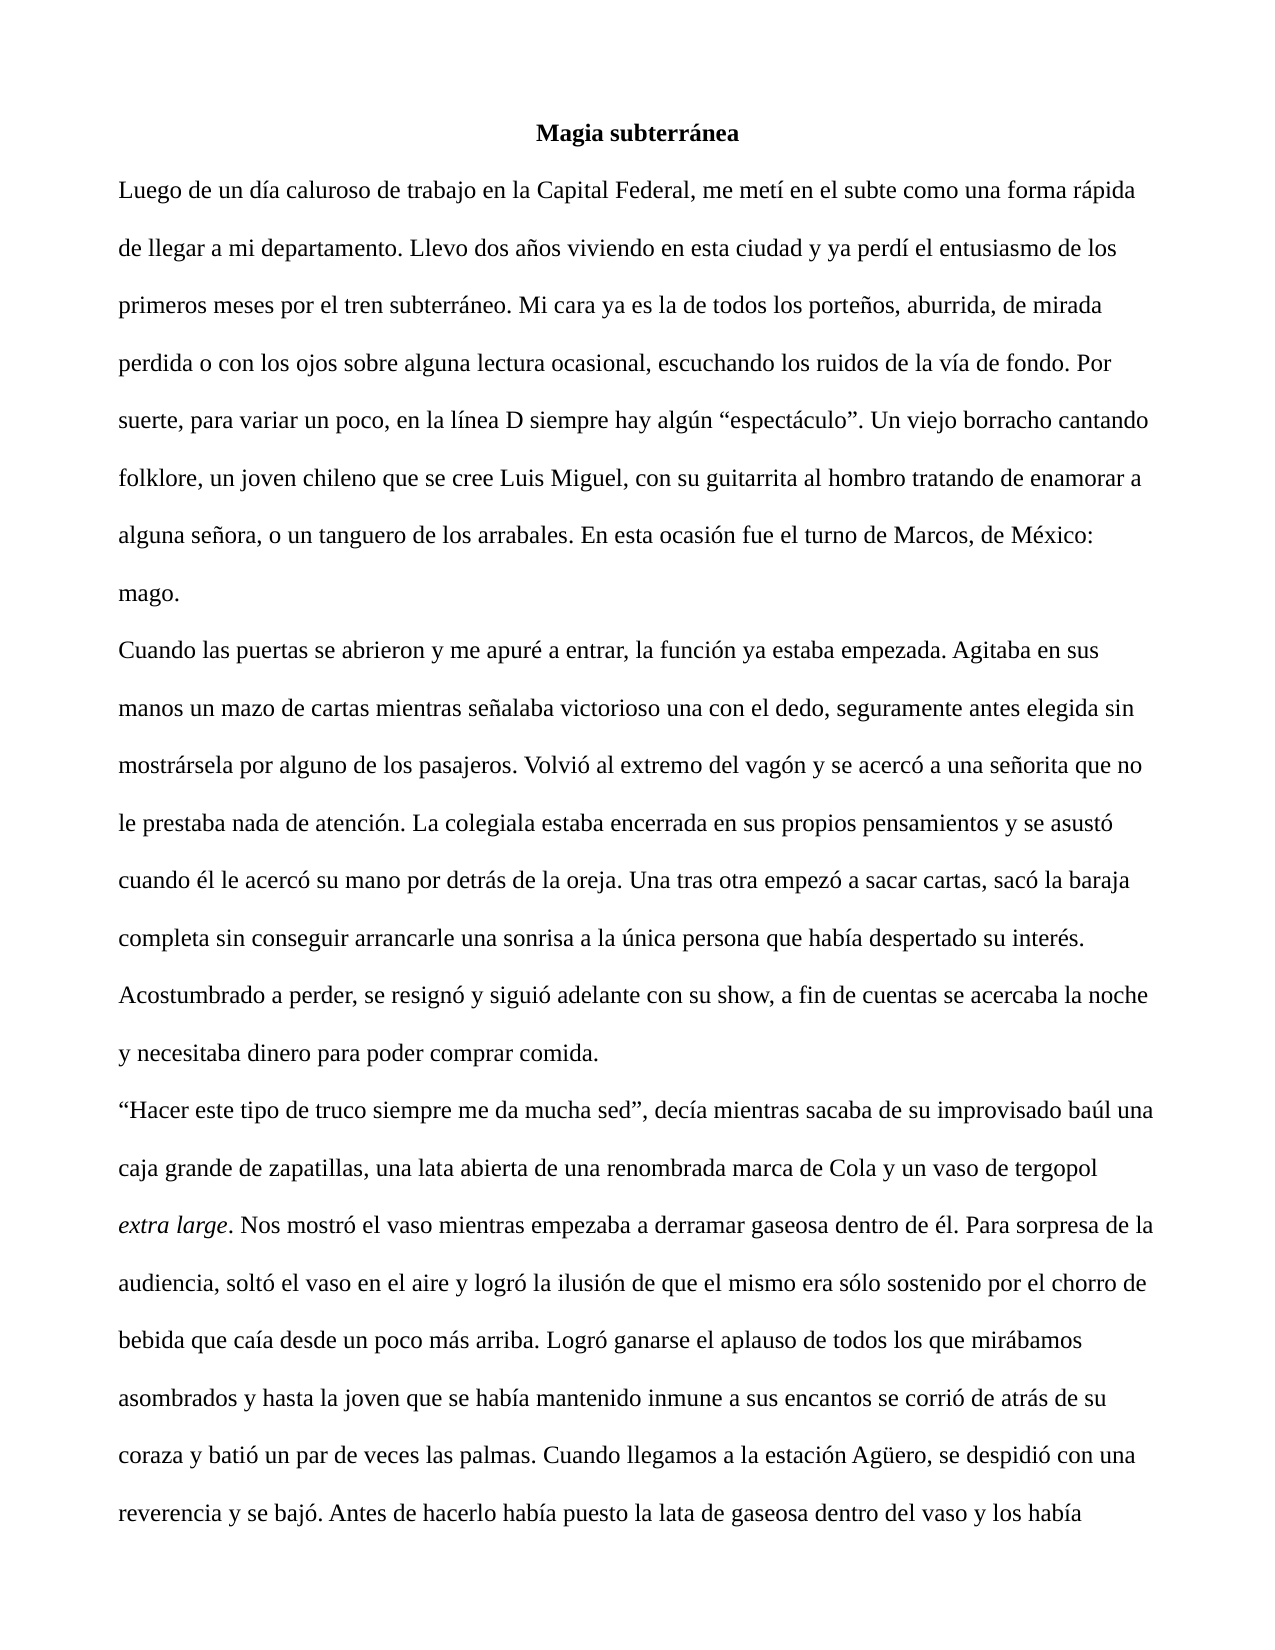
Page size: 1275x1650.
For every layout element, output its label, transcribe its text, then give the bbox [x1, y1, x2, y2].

text “Hacer este tipo de truco siempre me da mucha sed”, decía mientras sacaba de su improvisado baúl una caja grande de zapatillas, una lata abierta de una renombrada marca de Cola y un vaso de tergopol extra large. Nos mostró el vaso mientras empezaba a derramar gaseosa dentro de él. Para sorpresa de la audiencia, soltó el vaso en el aire y logró la ilusión de que el mismo era sólo sostenido por el chorro de bebida que caía desde un poco más arriba. Logró ganarse el aplauso de todos los que mirábamos asombrados y hasta la joven que se había mantenido inmune a sus encantos se corrió de atrás de su coraza y batió un par de veces las palmas. Cuando llegamos a la estación Agüero, se despidió con una reverencia y se bajó. Antes de hacerlo había puesto la lata de gaseosa dentro del vaso y los había [118, 1096, 1157, 1527]
text Luego de un día caluroso de trabajo en la Capital Federal, me metí en el subte como una forma rápida de llegar a mi departamento. Llevo dos años viviendo en esta ciudad y ya perdí el entusiasmo de los primeros meses por el tren subterráneo. Mi cara ya es la de todos los porteños, aburrida, de mirada perdida o con los ojos sobre alguna lectura ocasional, escuchando los ruidos de la vía de fondo. Por suerte, para variar un poco, en la línea D siempre hay algún “espectáculo”. Un viejo borracho cantando folklore, un joven chileno que se cree Luis Miguel, con su guitarrita al hombro tratando de enamorar a alguna señora, o un tanguero de los arrabales. En esta ocasión fue el turno de Marcos, de México: mago. [118, 176, 1157, 607]
text Cuando las puertas se abrieron y me apuré a entrar, la función ya estaba empezada. Agitaba en sus manos un mazo de cartas mientras señalaba victorioso una con el dedo, seguramente antes elegida sin mostrársela por alguno de los pasajeros. Volvió al extremo del vagón y se acercó a una señorita que no le prestaba nada de atención. La colegiala estaba encerrada en sus propios pensamientos y se asustó cuando él le acercó su mano por detrás de la oreja. Una tras otra empezó a sacar cartas, sacó la baraja completa sin conseguir arrancarle una sonrisa a la única persona que había despertado su interés. Acostumbrado a perder, se resignó y siguió adelante con su show, a fin de cuentas se acercaba la noche y necesitaba dinero para poder comprar comida. [118, 636, 1157, 1067]
text Magia subterránea [118, 118, 1157, 147]
